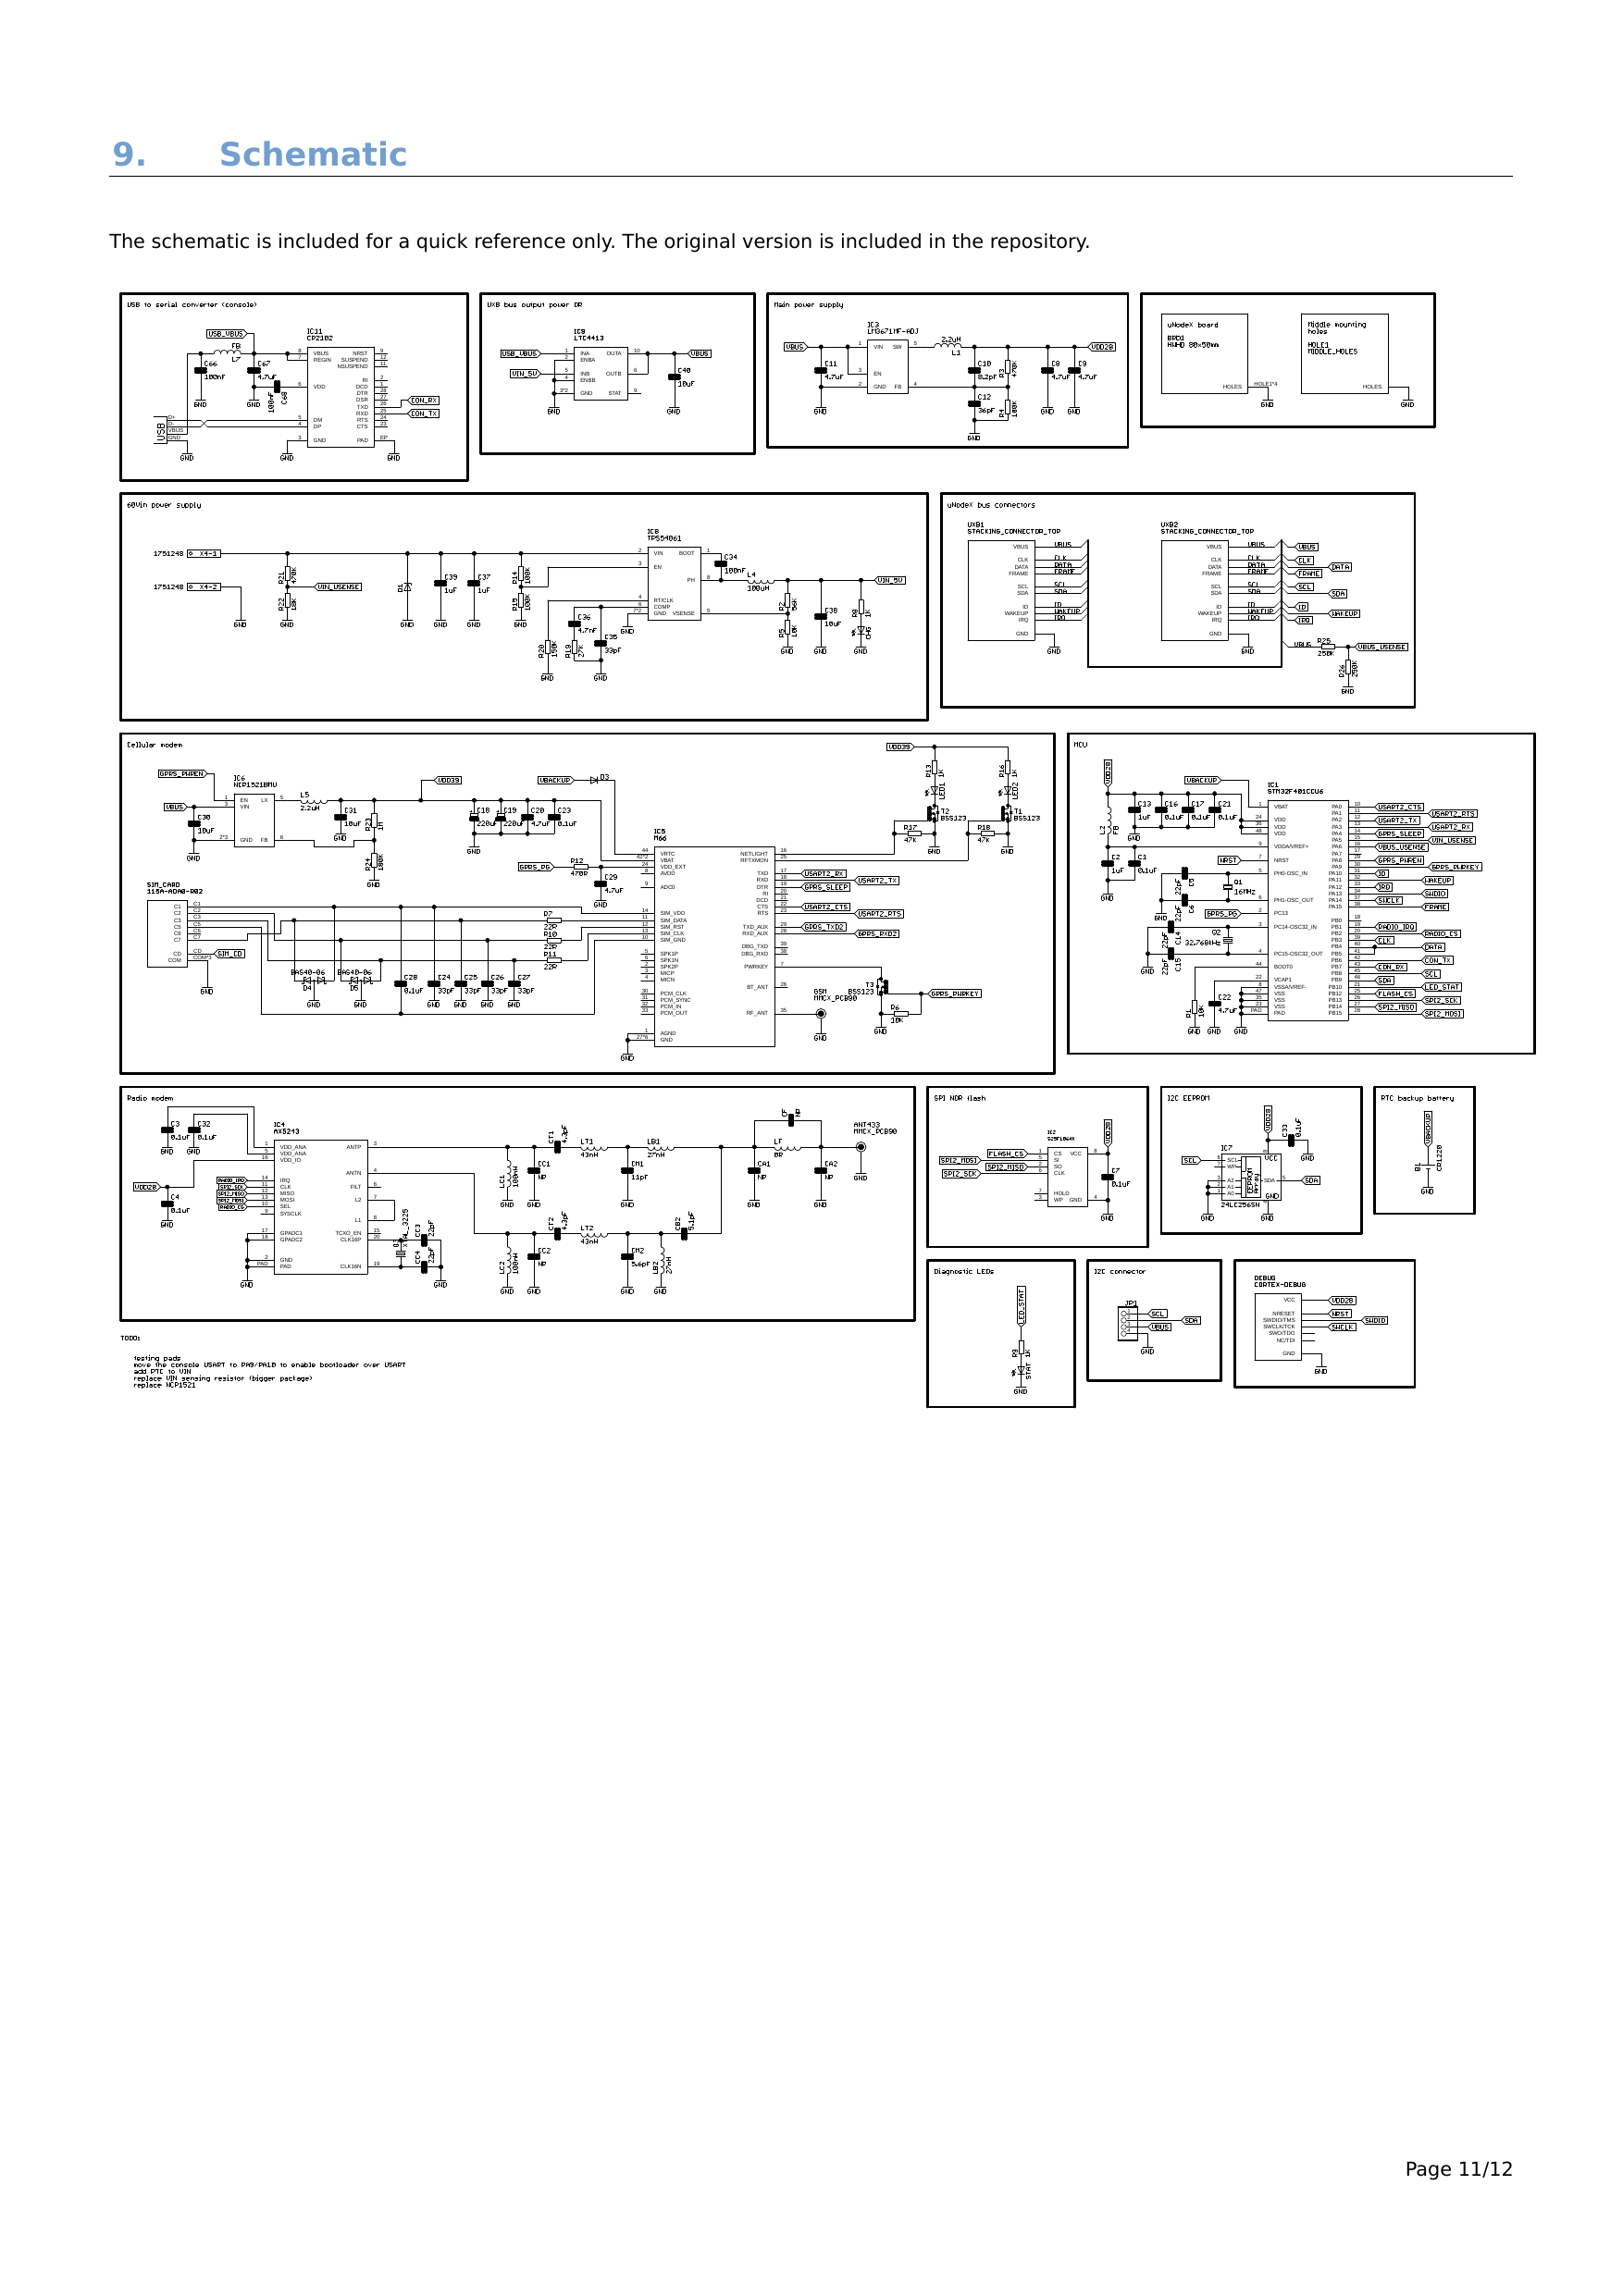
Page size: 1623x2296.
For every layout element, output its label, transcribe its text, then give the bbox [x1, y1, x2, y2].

text The schematic is included for a quick reference only. The original version is included in the repository. [109, 230, 1513, 253]
subtitle Schematic [109, 133, 1513, 176]
